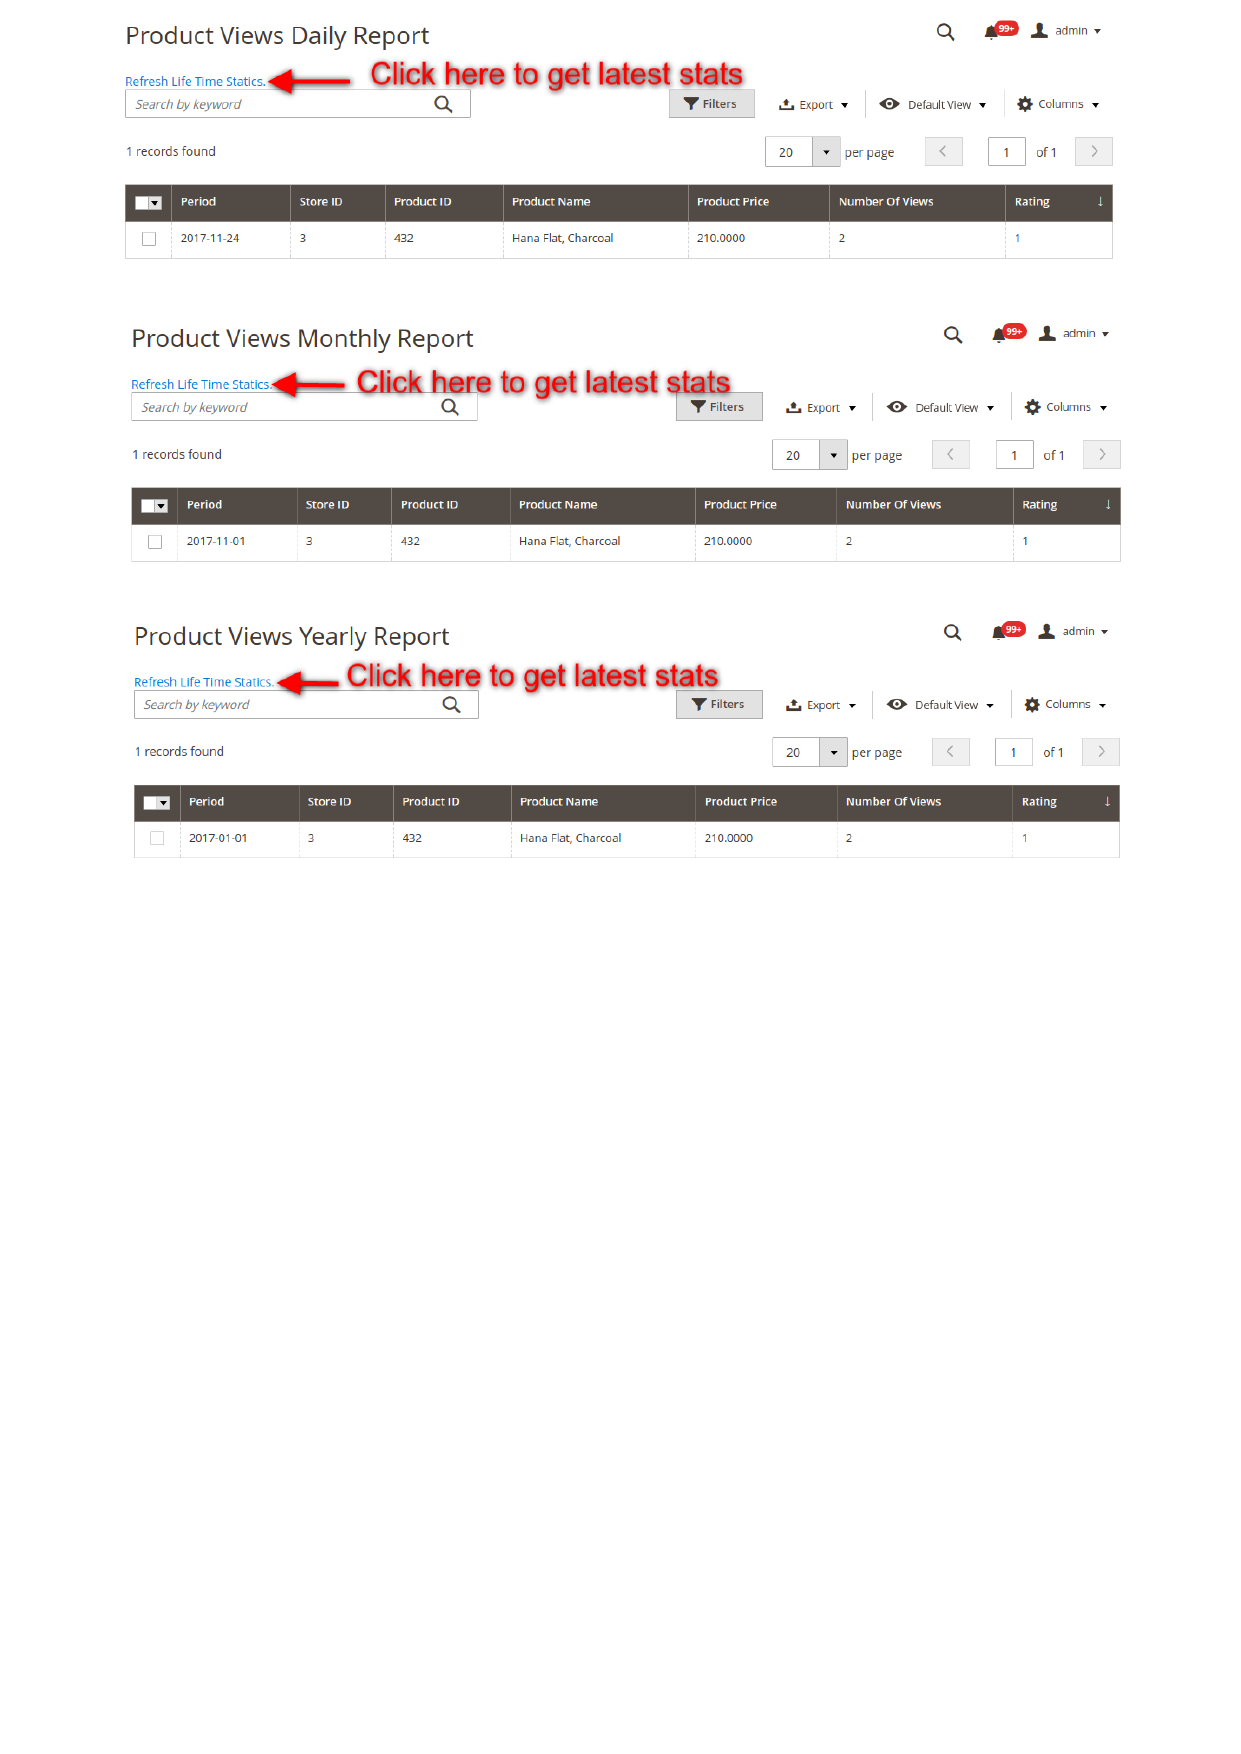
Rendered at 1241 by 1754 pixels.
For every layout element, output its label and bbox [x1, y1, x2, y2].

picture [118, 620, 1123, 858]
picture [111, 15, 1116, 260]
picture [118, 317, 1123, 563]
